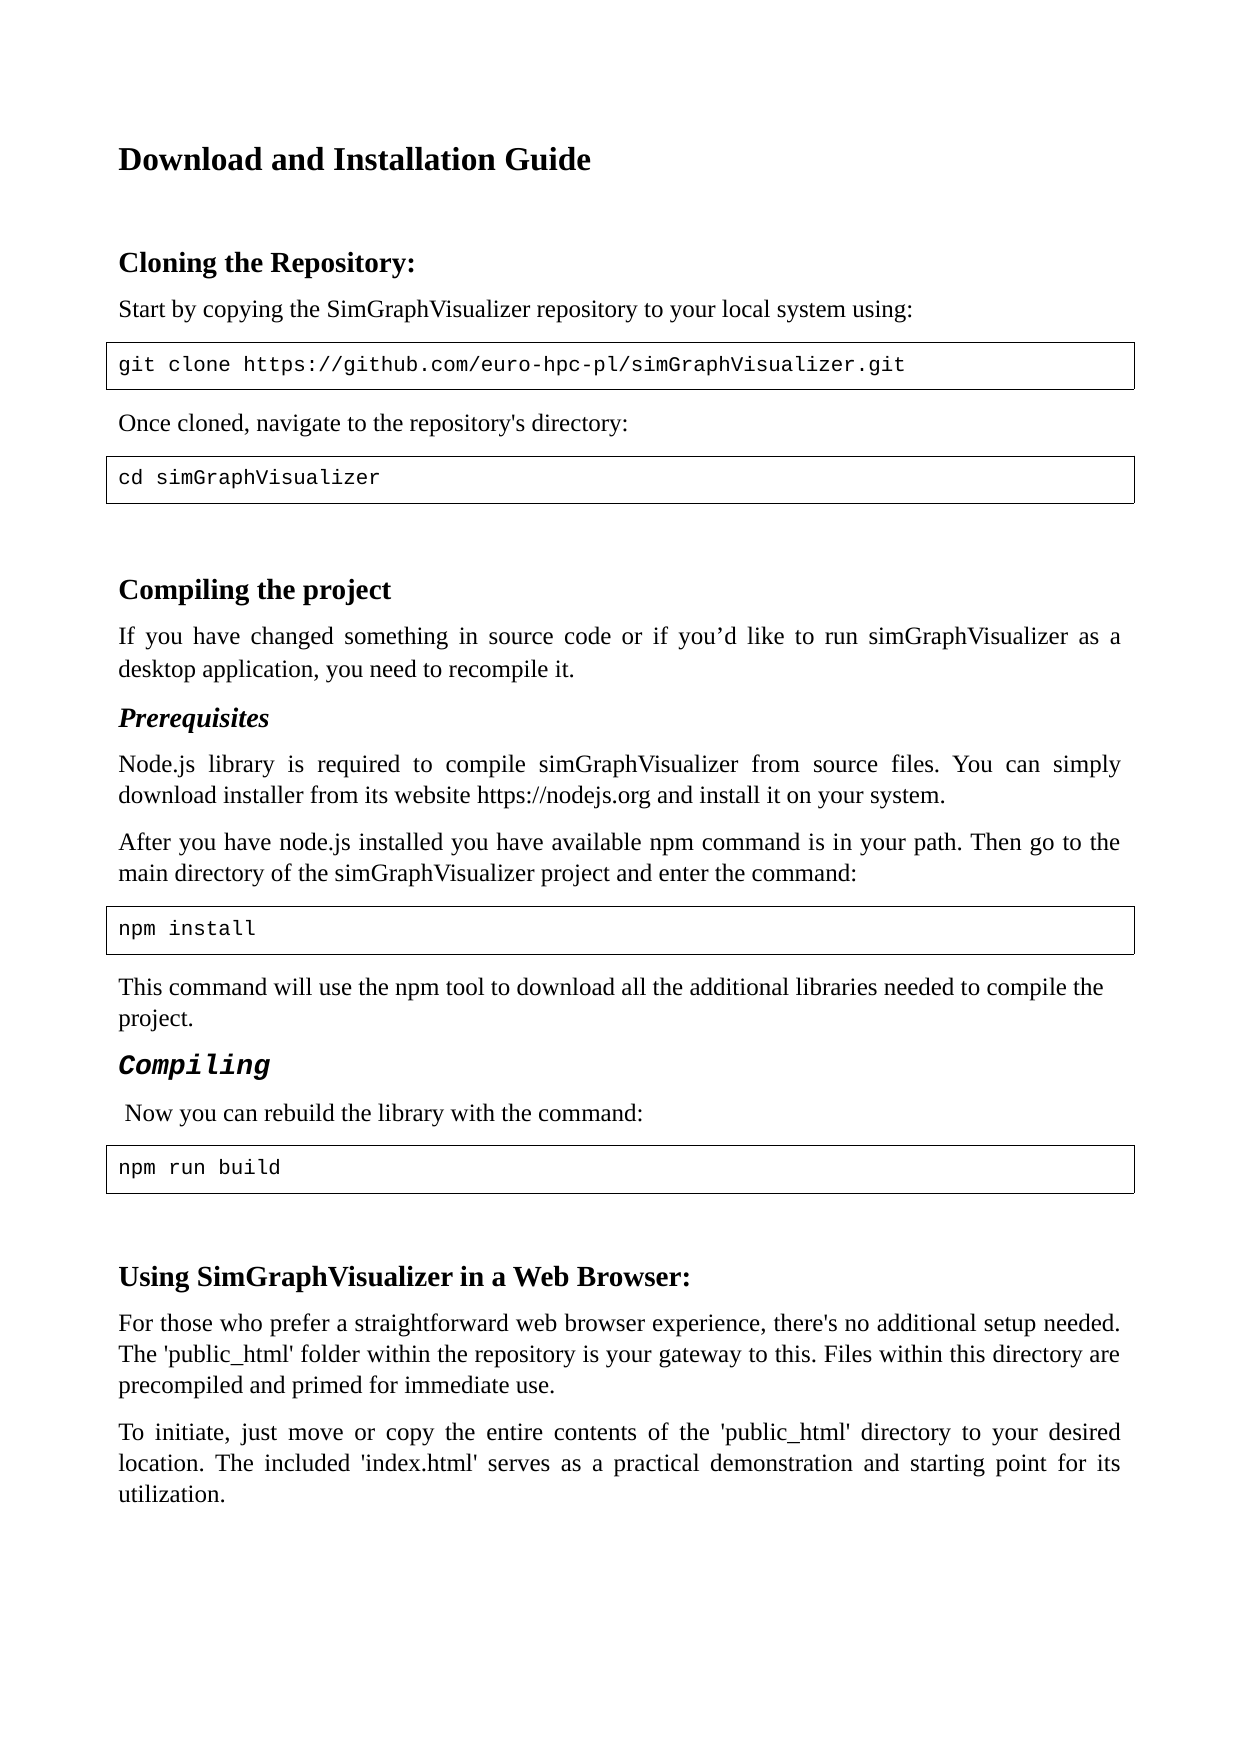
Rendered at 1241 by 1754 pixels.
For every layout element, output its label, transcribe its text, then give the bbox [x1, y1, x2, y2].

subtitle Download and Installation Guide [118, 139, 1122, 177]
text If you have changed something in source code or if you’d like to run simGraphVisualizer as a desktop application, you need to recompile it. [118, 621, 1122, 682]
text Once cloned, navigate to the repository's directory: [118, 408, 1122, 437]
subtitle Compiling the project [118, 572, 1122, 606]
subtitle Cloning the Repository: [118, 246, 1122, 279]
subtitle Compiling [118, 1051, 1122, 1083]
text Start by copying the SimGraphVisualizer repository to your local system using: [118, 294, 1122, 323]
subtitle Using SimGraphVisualizer in a Web Browser: [118, 1259, 1122, 1292]
text Now you can rebuild the library with the command: [118, 1098, 1122, 1126]
text npm install [107, 907, 1134, 954]
text After you have node.js installed you have available npm command is in your path. Then go to the main directory of the simGraphVisualizer project and enter the command: [118, 827, 1122, 887]
text Node.js library is required to compile simGraphVisualizer from source files. You can simply download installer from its website https://nodejs.org and install it on your system. [118, 749, 1122, 808]
text npm run build [107, 1146, 1134, 1193]
text For those who prefer a straightforward web browser experience, there's no additional setup needed. The 'public_html' folder within the repository is your gateway to this. Files within this directory are precompiled and primed for immediate use. [118, 1308, 1122, 1398]
text git clone https://github.com/euro-hpc-pl/simGraphVisualizer.git [107, 343, 1134, 389]
text cd simGraphVisualizer [107, 457, 1134, 503]
subtitle Prerequisites [118, 701, 1122, 734]
text This command will use the npm tool to download all the additional libraries needed to compile the project. [118, 972, 1122, 1032]
text To initiate, just move or copy the entire contents of the 'public_html' directory to your desired location. The included 'index.html' serves as a practical demonstration and starting point for its utilization. [118, 1417, 1122, 1508]
